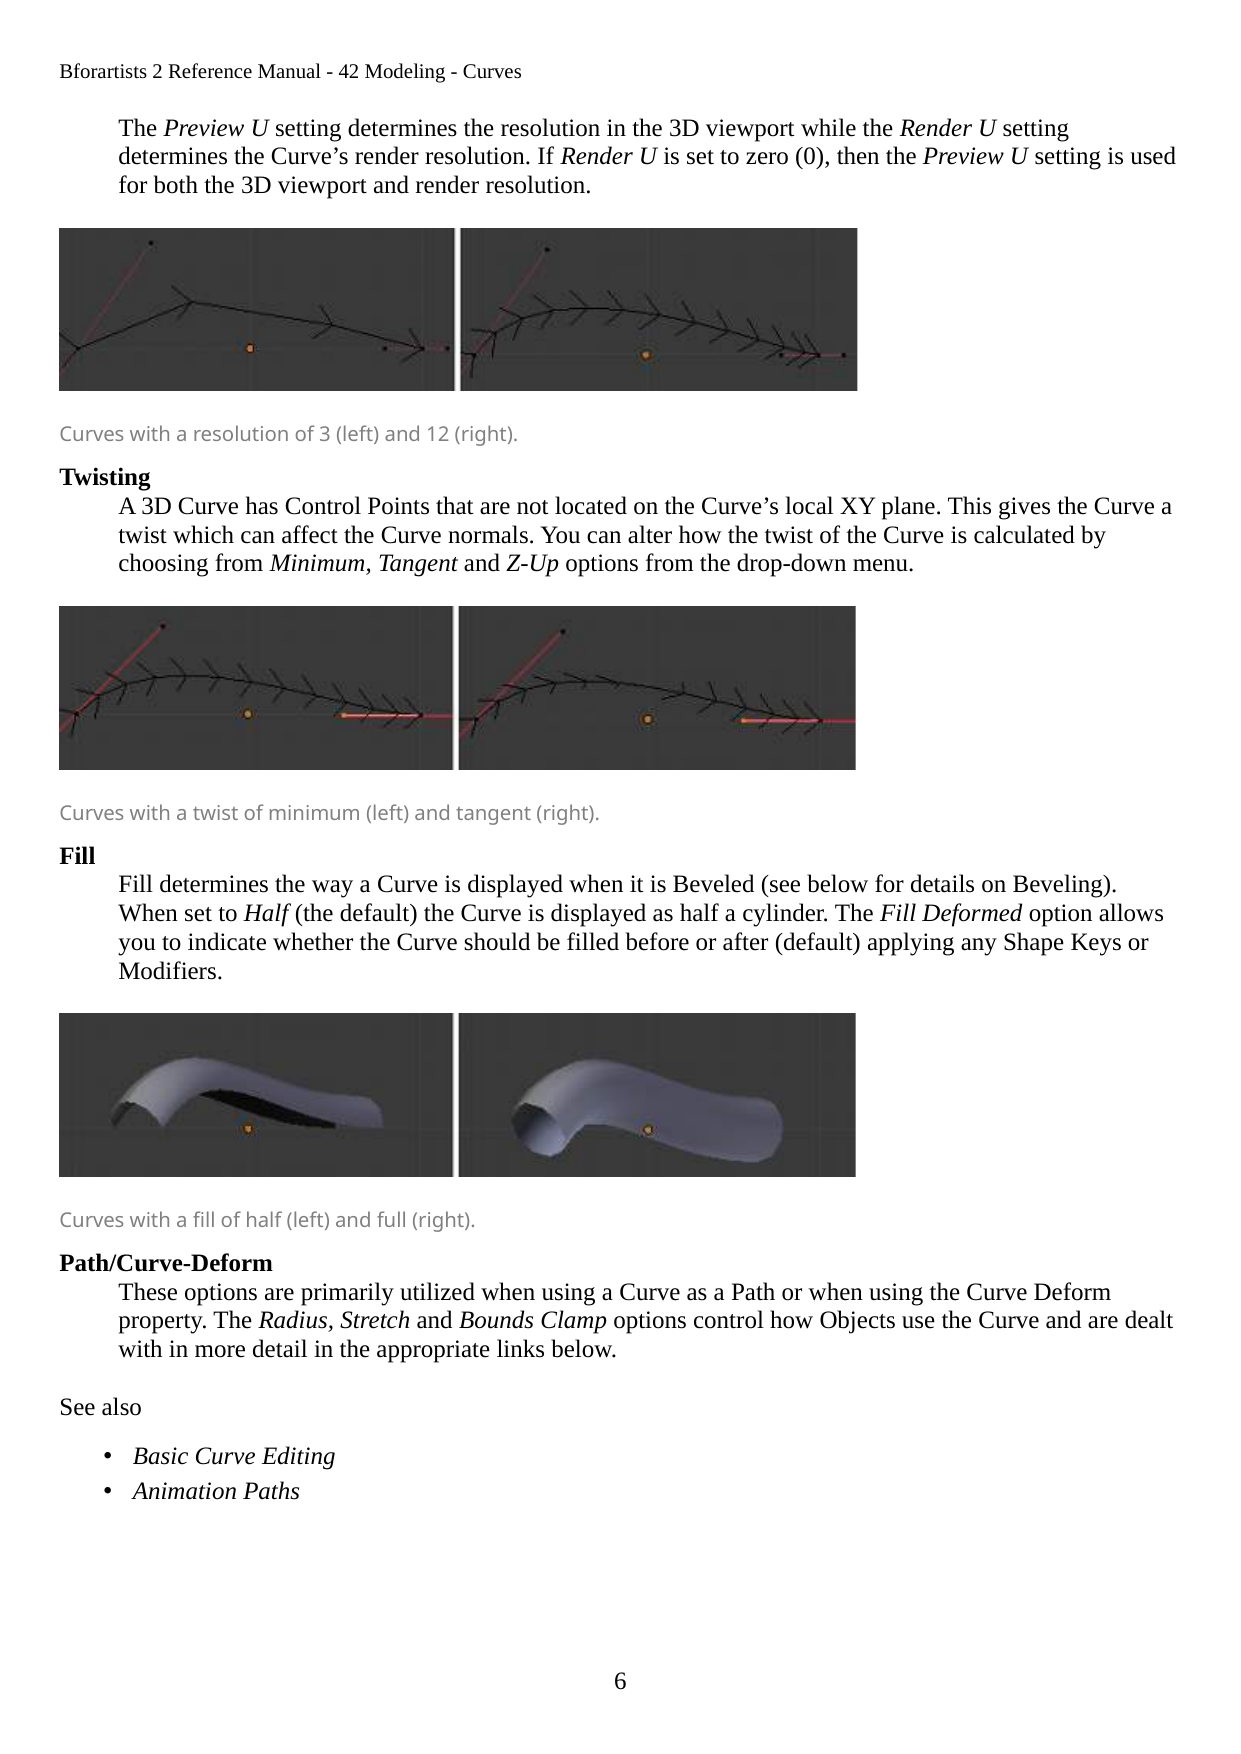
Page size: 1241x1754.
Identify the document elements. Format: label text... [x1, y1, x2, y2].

text Curves with a twist of minimum (left) and tangent (right). [59, 795, 1181, 826]
subtitle Twisting [59, 462, 1181, 491]
picture [59, 1013, 856, 1177]
list A 3D Curve has Control Points that are not located on the Curve’s local XY plane. This gives the Curve a twist which can affect the Curve normals. You can alter how the twist of the Curve is calculated by choosing from Minimum, Tangent and Z-Up options from the drop-down menu. [118, 491, 1181, 577]
picture [59, 606, 856, 770]
text See also [59, 1392, 1181, 1421]
subtitle Fill [59, 841, 1181, 869]
text Curves with a fill of half (left) and full (right). [59, 1202, 1181, 1233]
list Animation Paths [103, 1476, 1181, 1505]
picture [59, 228, 858, 391]
list Basic Curve Editing [103, 1441, 1181, 1470]
list The Preview U setting determines the resolution in the 3D viewport while the Render U setting determines the Curve’s render resolution. If Render U is set to zero (0), then the Preview U setting is used for both the 3D viewport and render resolution. [118, 113, 1181, 199]
text Curves with a resolution of 3 (left) and 12 (right). [59, 416, 1181, 448]
list Fill determines the way a Curve is displayed when it is Beveled (see below for details on Beveling). When set to Half (the default) the Curve is displayed as half a cylinder. The Fill Deformed option allows you to indicate whether the Curve should be filled before or after (default) applying any Shape Keys or Modifiers. [118, 869, 1181, 984]
list These options are primarily utilized when using a Curve as a Path or when using the Curve Deform property. The Radius, Stretch and Bounds Clamp options control how Objects use the Curve and are dealt with in more detail in the appropriate links below. [118, 1277, 1181, 1363]
subtitle Path/Curve-Deform [59, 1248, 1181, 1277]
